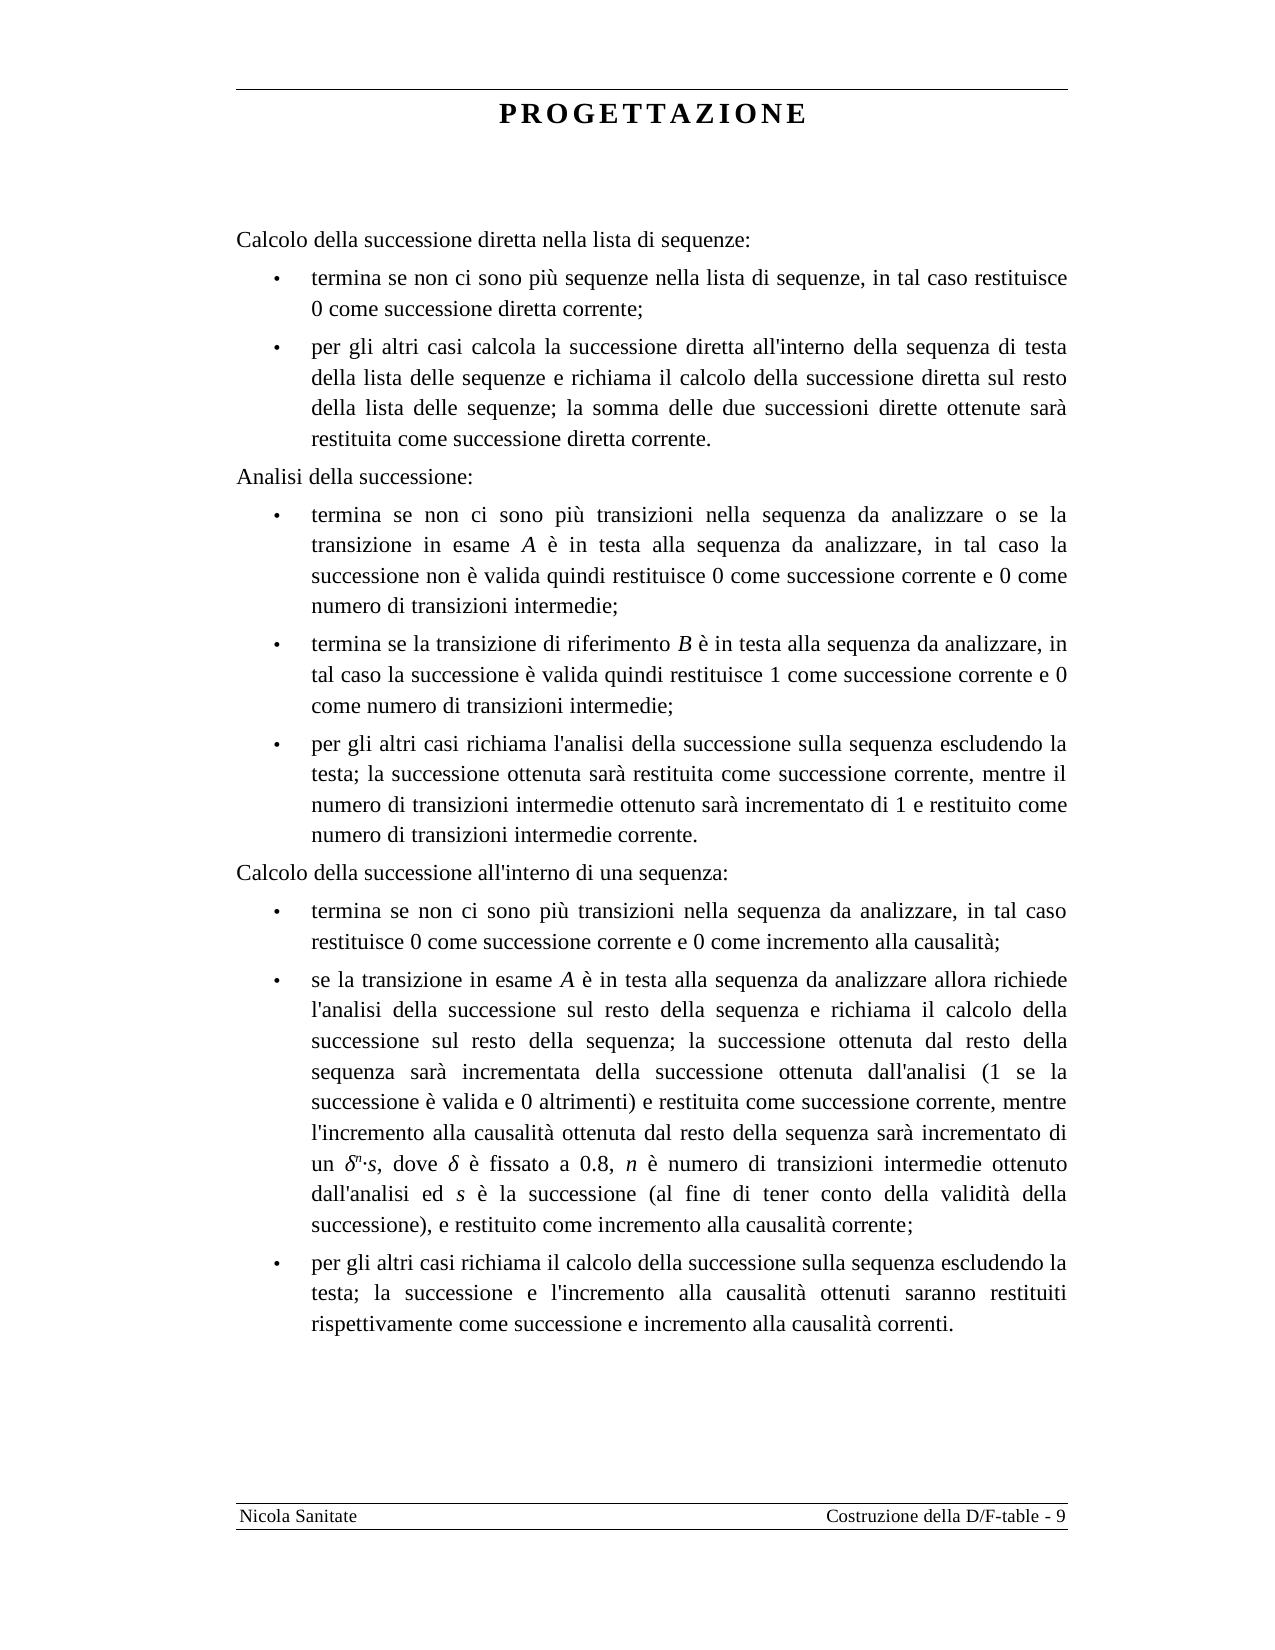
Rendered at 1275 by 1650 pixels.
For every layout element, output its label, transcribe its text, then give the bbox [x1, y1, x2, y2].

list per gli altri casi richiama l'analisi della successione sulla sequenza escludendo la testa; la successione ottenuta sarà restituita come successione corrente, mentre il numero di transizioni intermedie ottenuto sarà incrementato di 1 e restituito come numero di transizioni intermedie corrente. [274, 731, 1068, 848]
text Analisi della successione: [236, 464, 1068, 489]
text Calcolo della successione diretta nella lista di sequenze: [236, 227, 1068, 253]
list termina se la transizione di riferimento B è in testa alla sequenza da analizzare, in tal caso la successione è valida quindi restituisce 1 come successione corrente e 0 come numero di transizioni intermedie; [274, 631, 1068, 718]
list per gli altri casi calcola la successione diretta all'interno della sequenza di testa della lista delle sequenze e richiama il calcolo della successione diretta sul resto della lista delle sequenze; la somma delle due successioni dirette ottenute sarà restituita come successione diretta corrente. [274, 334, 1068, 451]
list termina se non ci sono più transizioni nella sequenza da analizzare o se la transizione in esame A è in testa alla sequenza da analizzare, in tal caso la successione non è valida quindi restituisce 0 come successione corrente e 0 come numero di transizioni intermedie; [274, 502, 1068, 619]
text Calcolo della successione all'interno di una sequenza: [236, 860, 1068, 886]
list termina se non ci sono più sequenze nella lista di sequenze, in tal caso restituisce 0 come successione diretta corrente; [274, 265, 1068, 321]
list se la transizione in esame A è in testa alla sequenza da analizzare allora richiede l'analisi della successione sul resto della sequenza e richiama il calcolo della successione sul resto della sequenza; la successione ottenuta dal resto della sequenza sarà incrementata della successione ottenuta dall'analisi (1 se la successione è valida e 0 altrimenti) e restituita come successione corrente, mentre l'incremento alla causalità ottenuta dal resto della sequenza sarà incrementato di un δn·s, dove δ è fissato a 0.8, n è numero di transizioni intermedie ottenuto dall'analisi ed s è la successione (al fine di tener conto della validità della successione), e restituito come incremento alla causalità corrente; [274, 967, 1068, 1237]
list per gli altri casi richiama il calcolo della successione sulla sequenza escludendo la testa; la successione e l'incremento alla causalità ottenuti saranno restituiti rispettivamente come successione e incremento alla causalità correnti. [274, 1250, 1068, 1336]
list termina se non ci sono più transizioni nella sequenza da analizzare, in tal caso restituisce 0 come successione corrente e 0 come incremento alla causalità; [274, 898, 1068, 954]
